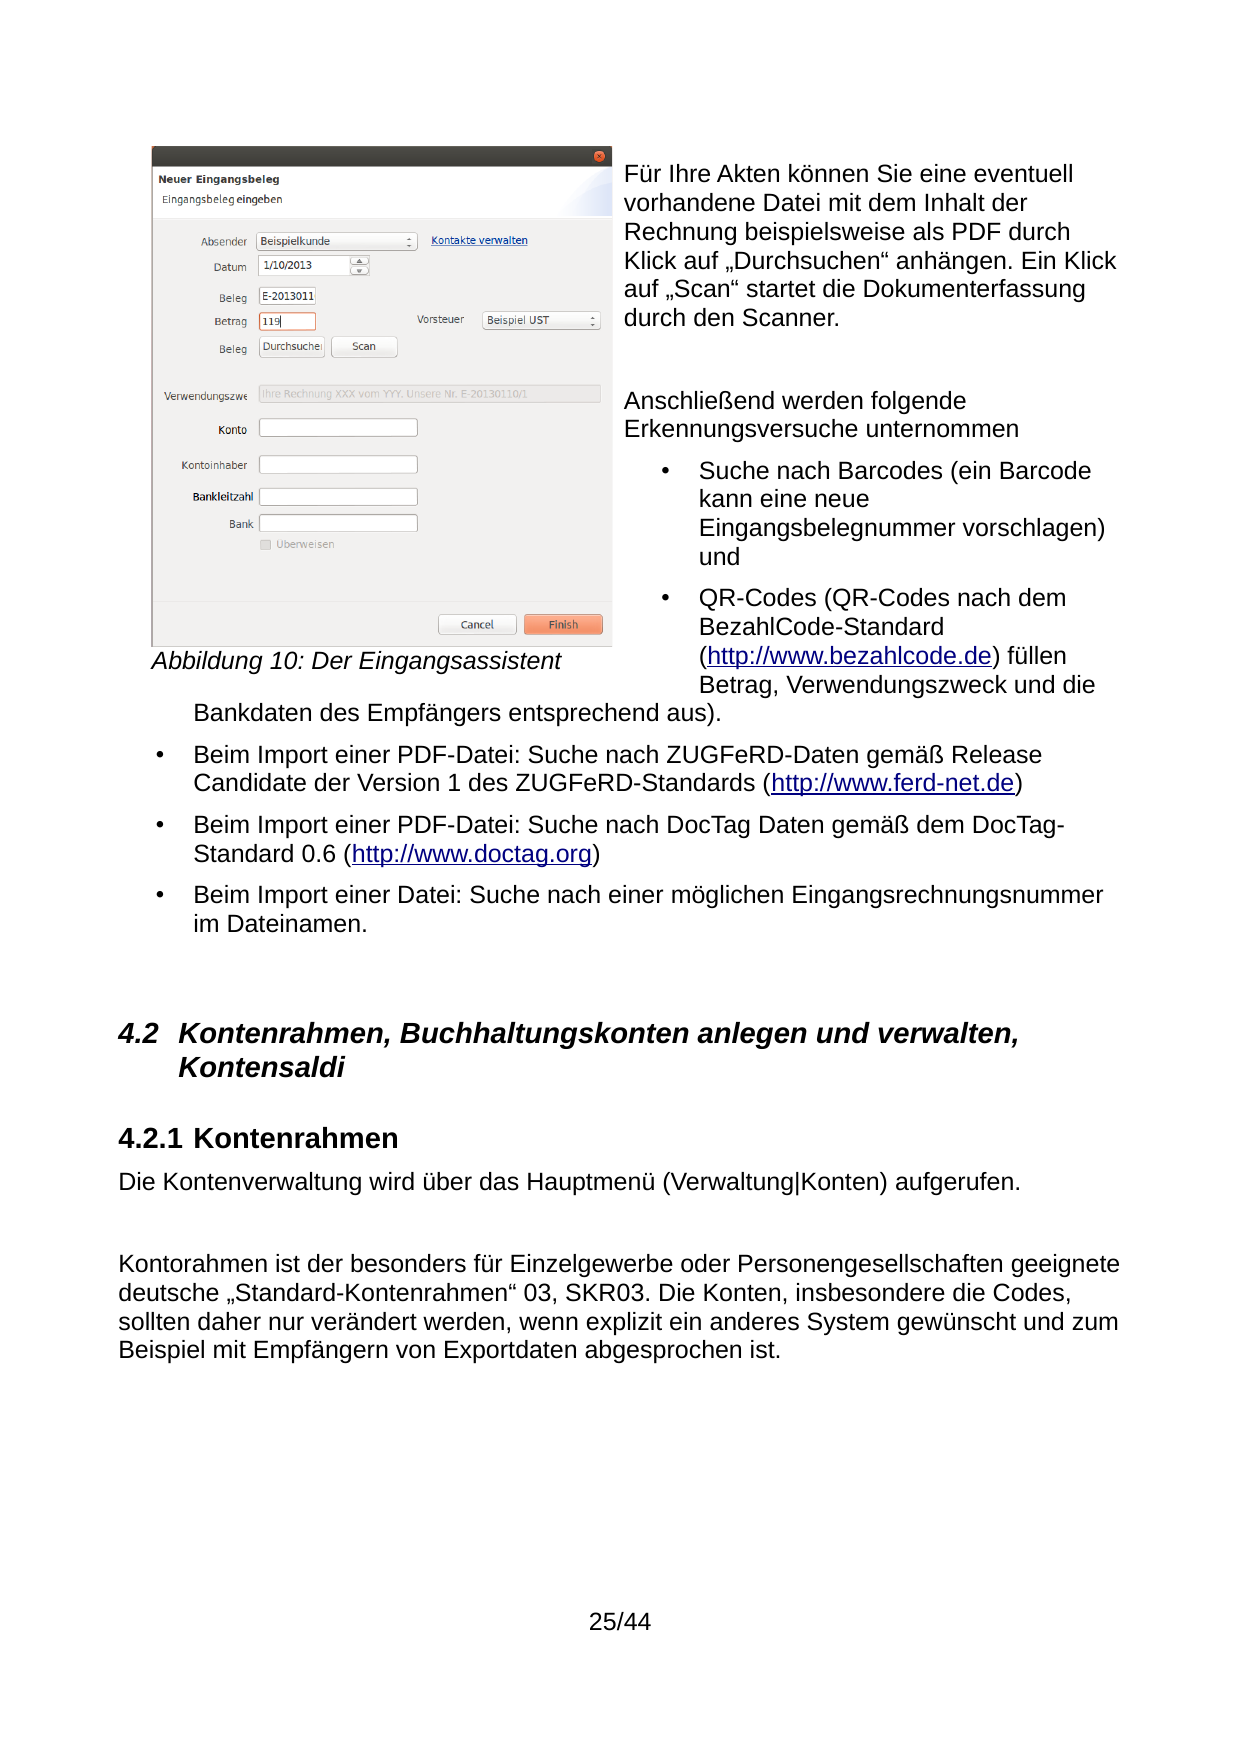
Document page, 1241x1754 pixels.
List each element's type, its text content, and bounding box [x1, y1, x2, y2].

text Für Ihre Akten können Sie eine eventuell vorhandene Datei mit dem Inhalt der Rechnung beispielsweise als PDF durch Klick auf „Durchsuchen“ anhängen. Ein Klick auf „Scan“ startet die Dokumenterfassung durch den Scanner. [613, 159, 1122, 332]
list Beim Import einer PDF-Datei: Suche nach ZUGFeRD-Daten gemäß Release Candidate der Version 1 des ZUGFeRD-Standards (http://www.ferd-net.de) [156, 739, 1122, 797]
text Anschließend werden folgende Erkennungsversuche unternommen [613, 386, 1122, 443]
picture [151, 146, 613, 647]
list QR-Codes (QR-Codes nach dem BezahlCode-Standard (http://www.bezahlcode.de) füllen Betrag, Verwendungszweck und die Bankdaten des Empfängers entsprechend aus). [156, 583, 1122, 727]
list Beim Import einer PDF-Datei: Suche nach DocTag Daten gemäß dem DocTag-Standard 0.6 (http://www.doctag.org) [156, 810, 1122, 867]
text [118, 386, 151, 443]
text [118, 159, 151, 332]
list Beim Import einer Datei: Suche nach einer möglichen Eingangsrechnungsnummer im Dateinamen. [156, 880, 1122, 937]
text Abbildung 10: Der Eingangsassistent [151, 647, 612, 675]
list Suche nach Barcodes (ein Barcode kann eine neue Eingangsbelegnummer vorschlagen) und [613, 456, 1122, 571]
text Die Kontenverwaltung wird über das Hauptmenü (Verwaltung|Konten) aufgerufen. [118, 1167, 1122, 1196]
subtitle Kontenrahmen [118, 1121, 1122, 1154]
subtitle Kontenrahmen, Buchhaltungskonten anlegen und verwalten, Kontensaldi [118, 1016, 1122, 1083]
text Kontorahmen ist der besonders für Einzelgewerbe oder Personengesellschaften geeignete deutsche „Standard-Kontenrahmen“ 03, SKR03. Die Konten, insbesondere die Codes, sollten daher nur verändert werden, wenn explizit ein anderes System gewünscht und zum Beispiel mit Empfängern von Exportdaten abgesprochen ist. [118, 1249, 1122, 1364]
